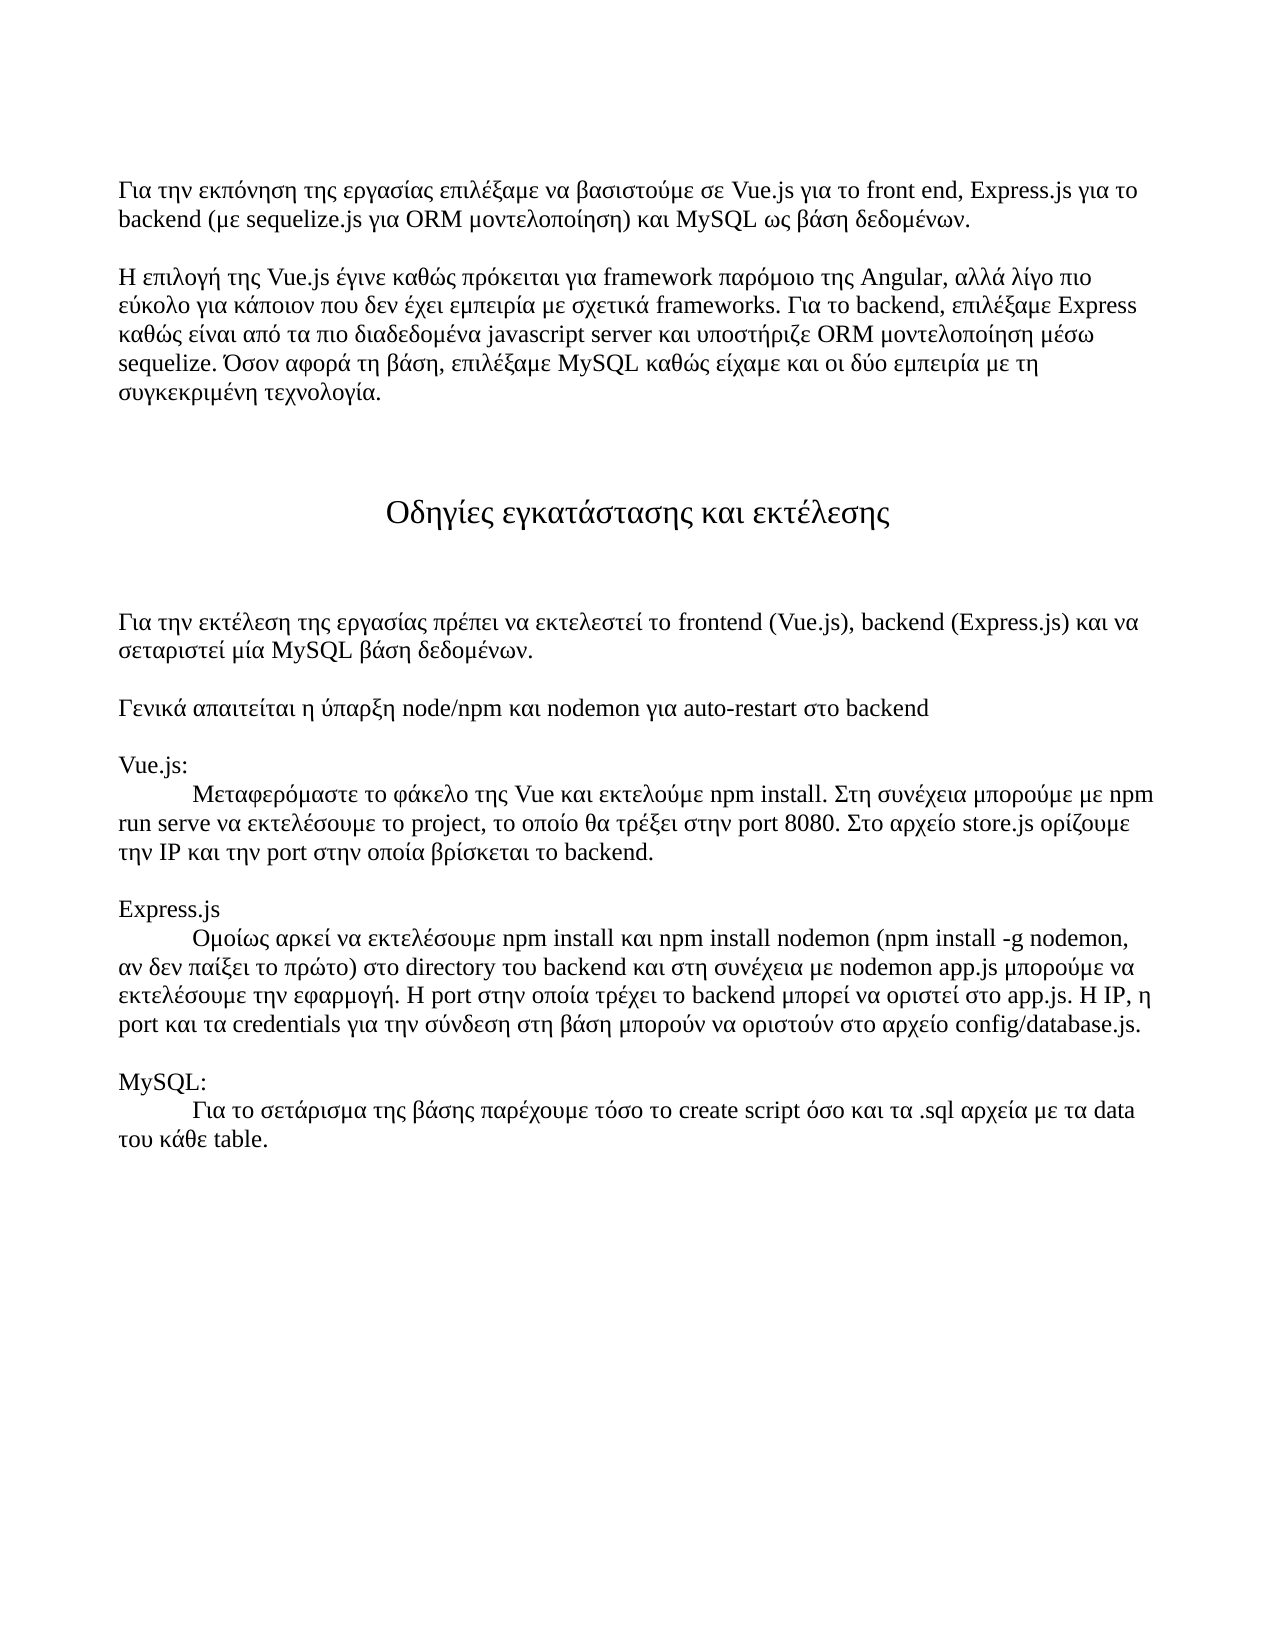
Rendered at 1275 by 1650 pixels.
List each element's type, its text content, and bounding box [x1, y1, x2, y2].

text Για την εκπόνηση της εργασίας επιλέξαμε να βασιστούμε σε Vue.js για το front end, Express.js για το backend (με sequelize.js για ORM μοντελοποίηση) και MySQL ως βάση δεδομένων. [118, 176, 1157, 233]
text Οδηγίες εγκατάστασης και εκτέλεσης [118, 492, 1157, 530]
text Vue.js: [118, 751, 1157, 779]
text Γενικά απαιτείται η ύπαρξη node/npm και nodemon για auto-restart στο backend [118, 693, 1157, 722]
text Για το σετάρισμα της βάσης παρέχουμε τόσο το create script όσο και τα .sql αρχεία με τα data του κάθε table. [118, 1096, 1157, 1153]
text Express.js [118, 894, 1157, 923]
text Ομοίως αρκεί να εκτελέσουμε npm install και npm install nodemon (npm install -g nodemon, αν δεν παίξει το πρώτο) στο directory του backend και στη συνέχεια με nodemon app.js μπορούμε να εκτελέσουμε την εφαρμογή. Η port στην οποία τρέχει το backend μπορεί να οριστεί στο app.js. Η IP, η port και τα credentials για την σύνδεση στη βάση μπορούν να οριστούν στο αρχείο config/database.js. [118, 923, 1157, 1038]
text Η επιλογή της Vue.js έγινε καθώς πρόκειται για framework παρόμοιο της Angular, αλλά λίγο πιο εύκολο για κάποιον που δεν έχει εμπειρία με σχετικά frameworks. Για το backend, επιλέξαμε Express καθώς είναι από τα πιο διαδεδομένα javascript server και υποστήριζε ORM μοντελοποίηση μέσω sequelize. Όσον αφορά τη βάση, επιλέξαμε MySQL καθώς είχαμε και οι δύο εμπειρία με τη συγκεκριμένη τεχνολογία. [118, 262, 1157, 406]
text Μεταφερόμαστε το φάκελο της Vue και εκτελούμε npm install. Στη συνέχεια μπορούμε με npm run serve να εκτελέσουμε το project, το οποίο θα τρέξει στην port 8080. Στο αρχείο store.js ορίζουμε την IP και την port στην οποία βρίσκεται το backend. [118, 779, 1157, 866]
text MySQL: [118, 1067, 1157, 1096]
text Για την εκτέλεση της εργασίας πρέπει να εκτελεστεί το frontend (Vue.js), backend (Express.js) και να σεταριστεί μία MySQL βάση δεδομένων. [118, 607, 1157, 664]
